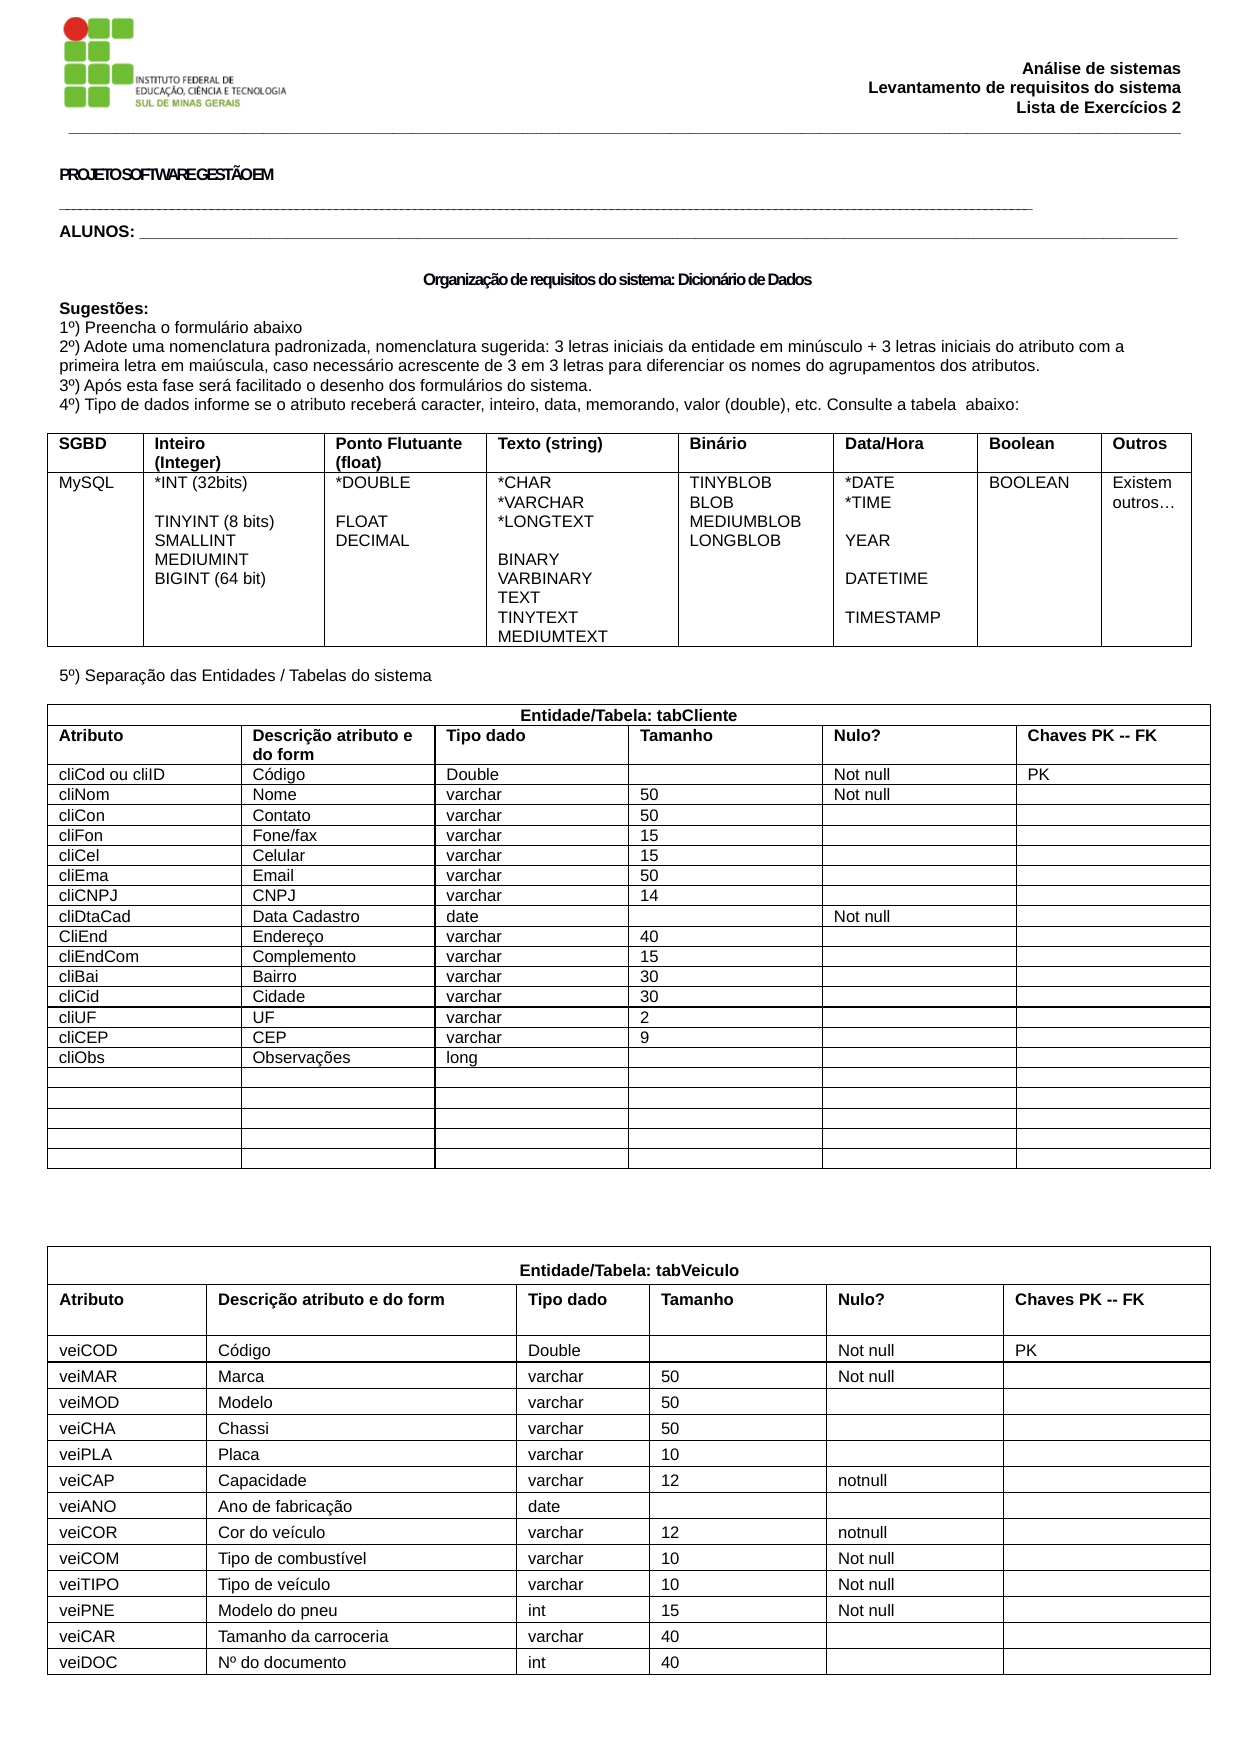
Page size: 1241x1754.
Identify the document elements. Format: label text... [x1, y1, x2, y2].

table_cell Not null [827, 1363, 1003, 1387]
subtitle Organização de requisitos do sistema: Dicionário de Dados [59, 270, 1181, 289]
table_cell veiANO [48, 1493, 206, 1518]
text Levantamento de requisitos do sistema [289, 78, 1181, 97]
text 4º) Tipo de dados informe se o atributo receberá caracter, inteiro, data, memorando, valor (double), etc. Consulte a tabela abaixo: [59, 394, 1181, 414]
table_cell varchar [436, 826, 628, 845]
table_cell Not null [823, 765, 1016, 784]
text Lista de Exercícios 2 [59, 97, 1181, 117]
table_cell varchar [517, 1623, 649, 1648]
table_cell [242, 1129, 434, 1148]
table_cell [1004, 1441, 1210, 1466]
table_cell veiCOD [48, 1336, 206, 1361]
table_cell Data Cadastro [242, 906, 434, 926]
table_cell 15 [629, 947, 822, 966]
table_cell Chaves PK -- FK [1004, 1285, 1210, 1335]
text 1º) Preencha o formulário abaixo [59, 318, 1181, 337]
table_cell PK [1004, 1336, 1210, 1361]
table_cell [629, 1129, 822, 1148]
table_cell Descrição atributo e do form [242, 726, 434, 764]
table_cell [1017, 967, 1210, 986]
table_cell varchar [436, 805, 628, 824]
table_cell [1017, 785, 1210, 804]
table_header Inteiro (Integer) [144, 434, 324, 472]
table_cell cliCNPJ [48, 886, 241, 905]
table_cell int [517, 1597, 649, 1622]
table_cell veiTIPO [48, 1571, 206, 1596]
table_cell Email [242, 866, 434, 885]
table_cell [1004, 1519, 1210, 1544]
table_cell [823, 927, 1016, 946]
table_cell Cidade [242, 987, 434, 1006]
table_cell [823, 947, 1016, 966]
table_header Boolean [978, 434, 1101, 472]
table_cell cliCon [48, 805, 241, 824]
table_cell Tipo dado [436, 726, 628, 764]
table_cell veiCHA [48, 1415, 206, 1439]
table_cell [48, 1109, 241, 1128]
table_cell date [517, 1493, 649, 1518]
table_cell [242, 1068, 434, 1087]
table_cell 50 [650, 1389, 826, 1413]
table_cell [1004, 1363, 1210, 1387]
table_cell Tamanho da carroceria [207, 1623, 516, 1648]
table_cell 50 [650, 1415, 826, 1439]
table_cell cliDtaCad [48, 906, 241, 926]
text ________________________________________________________________________________________________________________________ [59, 117, 1181, 136]
table_cell cliNom [48, 785, 241, 804]
table_cell varchar [517, 1519, 649, 1544]
table_cell veiMOD [48, 1389, 206, 1413]
table_cell Atributo [48, 1285, 206, 1335]
table_cell cliUF [48, 1008, 241, 1027]
table_cell [1017, 1068, 1210, 1087]
table_cell [823, 987, 1016, 1006]
table_cell [1004, 1571, 1210, 1596]
table_cell [629, 1088, 822, 1107]
table_cell varchar [436, 927, 628, 946]
table_cell CliEnd [48, 927, 241, 946]
table_cell Contato [242, 805, 434, 824]
table_cell CNPJ [242, 886, 434, 905]
table_cell 50 [629, 805, 822, 824]
table_cell *INT (32bits) TINYINT (8 bits) SMALLINT MEDIUMINT BIGINT (64 bit) [144, 473, 324, 646]
table_cell veiMAR [48, 1363, 206, 1387]
table_cell Capacidade [207, 1467, 516, 1492]
table_cell [1017, 826, 1210, 845]
table_cell [827, 1623, 1003, 1648]
table_cell [823, 1109, 1016, 1128]
table_cell cliEma [48, 866, 241, 885]
table_cell varchar [517, 1545, 649, 1570]
table_cell CEP [242, 1028, 434, 1047]
table_cell varchar [436, 1028, 628, 1047]
table_cell [436, 1149, 628, 1168]
table_cell Observações [242, 1048, 434, 1067]
table_cell [1017, 805, 1210, 824]
table_cell [629, 1149, 822, 1168]
table_cell varchar [517, 1363, 649, 1387]
table_cell [242, 1088, 434, 1107]
table_cell [436, 1109, 628, 1128]
table_cell cliEndCom [48, 947, 241, 966]
table_cell Bairro [242, 967, 434, 986]
table_cell Nulo? [827, 1285, 1003, 1335]
table_cell [827, 1415, 1003, 1439]
table_cell veiCAP [48, 1467, 206, 1492]
table_cell 50 [629, 785, 822, 804]
table_cell [48, 1068, 241, 1087]
table_cell 12 [650, 1467, 826, 1492]
table_cell MySQL [48, 473, 143, 646]
table_cell [823, 826, 1016, 845]
table_cell varchar [436, 967, 628, 986]
table_cell [1017, 987, 1210, 1006]
text 3º) Após esta fase será facilitado o desenho dos formulários do sistema. [59, 375, 1181, 394]
table_cell Modelo do pneu [207, 1597, 516, 1622]
picture [59, 14, 289, 113]
table_cell [827, 1493, 1003, 1518]
table_cell [823, 1068, 1016, 1087]
table_cell varchar [436, 987, 628, 1006]
table_cell [242, 1109, 434, 1128]
table_cell Existem outros… [1102, 473, 1191, 646]
table_cell Celular [242, 846, 434, 865]
table_header Ponto Flutuante (float) [325, 434, 486, 472]
table_cell Endereço [242, 927, 434, 946]
table_cell cliFon [48, 826, 241, 845]
table_cell Tipo dado [517, 1285, 649, 1335]
table_cell [48, 1129, 241, 1148]
table_header Outros [1102, 434, 1191, 472]
table_cell 40 [629, 927, 822, 946]
table_cell Modelo [207, 1389, 516, 1413]
table_cell *DATE *TIME YEAR DATETIME TIMESTAMP [834, 473, 977, 646]
table_cell [436, 1088, 628, 1107]
table_cell [242, 1149, 434, 1168]
table_cell [823, 805, 1016, 824]
table_cell cliCEP [48, 1028, 241, 1047]
table_cell cliObs [48, 1048, 241, 1067]
table_cell 14 [629, 886, 822, 905]
table_cell 15 [650, 1597, 826, 1622]
text 5º) Separação das Entidades / Tabelas do sistema [59, 666, 1181, 685]
table_header Texto (string) [487, 434, 678, 472]
table_cell Código [242, 765, 434, 784]
table_cell [629, 765, 822, 784]
table_cell [823, 1048, 1016, 1067]
table_cell 9 [629, 1028, 822, 1047]
table_cell Nulo? [823, 726, 1016, 764]
table_cell [1017, 906, 1210, 926]
table_cell [823, 1008, 1016, 1027]
table_cell [650, 1336, 826, 1361]
table_cell [1004, 1467, 1210, 1492]
table_cell Cor do veículo [207, 1519, 516, 1544]
table_cell varchar [436, 846, 628, 865]
table_cell int [517, 1649, 649, 1674]
table_cell 15 [629, 826, 822, 845]
table_cell varchar [436, 1008, 628, 1027]
table_cell cliCel [48, 846, 241, 865]
table_cell Not null [823, 906, 1016, 926]
table_cell 10 [650, 1571, 826, 1596]
table_cell [1004, 1649, 1210, 1674]
table_cell [823, 1149, 1016, 1168]
table_cell 10 [650, 1545, 826, 1570]
table_cell 10 [650, 1441, 826, 1466]
table_cell Not null [827, 1336, 1003, 1361]
table_header SGBD [48, 434, 143, 472]
table_cell [1004, 1493, 1210, 1518]
table_cell varchar [517, 1415, 649, 1439]
table_cell [1004, 1597, 1210, 1622]
table_cell notnull [827, 1467, 1003, 1492]
table_cell [629, 1109, 822, 1128]
table_cell Descrição atributo e do form [207, 1285, 516, 1335]
table_cell [436, 1129, 628, 1148]
table_cell TINYBLOB BLOB MEDIUMBLOB LONGBLOB [679, 473, 833, 646]
table_cell [823, 846, 1016, 865]
table_cell date [436, 906, 628, 926]
table_cell [436, 1068, 628, 1087]
table_cell [1017, 927, 1210, 946]
table_cell [629, 1048, 822, 1067]
table_cell [48, 1088, 241, 1107]
table_cell veiCOR [48, 1519, 206, 1544]
table_cell Tipo de combustível [207, 1545, 516, 1570]
table_cell [823, 1129, 1016, 1148]
table_cell BOOLEAN [978, 473, 1101, 646]
table_cell 2 [629, 1008, 822, 1027]
table_cell [650, 1493, 826, 1518]
table_cell [629, 906, 822, 926]
table_cell [823, 886, 1016, 905]
table_cell varchar [436, 947, 628, 966]
table_cell Código [207, 1336, 516, 1361]
table_cell veiCOM [48, 1545, 206, 1570]
table_cell Tipo de veículo [207, 1571, 516, 1596]
table_cell [1004, 1389, 1210, 1413]
table_cell [1017, 947, 1210, 966]
table_cell [1017, 1028, 1210, 1047]
table_cell Not null [827, 1545, 1003, 1570]
table_cell [1017, 846, 1210, 865]
table_cell 50 [650, 1363, 826, 1387]
table_header Data/Hora [834, 434, 977, 472]
table_cell varchar [436, 886, 628, 905]
table_header Binário [679, 434, 833, 472]
table_cell veiPLA [48, 1441, 206, 1466]
table_cell varchar [517, 1467, 649, 1492]
table_cell *CHAR *VARCHAR *LONGTEXT BINARY VARBINARY TEXT TINYTEXT MEDIUMTEXT [487, 473, 678, 646]
table_cell [629, 1068, 822, 1087]
table_cell veiCAR [48, 1623, 206, 1648]
table_cell varchar [517, 1441, 649, 1466]
table_cell long [436, 1048, 628, 1067]
table_cell Chassi [207, 1415, 516, 1439]
table_cell 15 [629, 846, 822, 865]
table_cell varchar [436, 785, 628, 804]
table_cell [823, 866, 1016, 885]
text ­ Análise de sistemas [289, 59, 1181, 78]
table_cell [1004, 1623, 1210, 1648]
table_cell Not null [823, 785, 1016, 804]
table_cell Not null [827, 1571, 1003, 1596]
table_cell veiPNE [48, 1597, 206, 1622]
text ALUNOS: ________________________________________________________________________________________________________________ [59, 222, 1181, 241]
table_cell cliCid [48, 987, 241, 1006]
table_cell *DOUBLE FLOAT DECIMAL [325, 473, 486, 646]
table_cell [1017, 1008, 1210, 1027]
table_cell Nome [242, 785, 434, 804]
table_cell [1017, 1048, 1210, 1067]
table_cell 30 [629, 987, 822, 1006]
table_cell Tamanho [629, 726, 822, 764]
table_cell 12 [650, 1519, 826, 1544]
table_cell 30 [629, 967, 822, 986]
table_cell Tamanho [650, 1285, 826, 1335]
table_cell [1017, 886, 1210, 905]
table_cell Placa [207, 1441, 516, 1466]
table_cell Marca [207, 1363, 516, 1387]
table_cell [1017, 1109, 1210, 1128]
table_cell [1017, 1088, 1210, 1107]
table_cell 40 [650, 1649, 826, 1674]
table_cell [1004, 1415, 1210, 1439]
table_cell [827, 1649, 1003, 1674]
table_cell [48, 1149, 241, 1168]
table_cell [1017, 866, 1210, 885]
table_cell varchar [517, 1389, 649, 1413]
table_header Entidade/Tabela: tabVeiculo [48, 1247, 1210, 1284]
table_cell [823, 1088, 1016, 1107]
table_cell Ano de fabricação [207, 1493, 516, 1518]
table_cell Fone/fax [242, 826, 434, 845]
table_cell 40 [650, 1623, 826, 1648]
table_cell [827, 1389, 1003, 1413]
table_cell Not null [827, 1597, 1003, 1622]
table_cell Double [517, 1336, 649, 1361]
table_cell UF [242, 1008, 434, 1027]
table_cell Double [436, 765, 628, 784]
table_cell veiDOC [48, 1649, 206, 1674]
table_cell PK [1017, 765, 1210, 784]
table_cell [1004, 1545, 1210, 1570]
table_cell varchar [517, 1571, 649, 1596]
table_cell varchar [436, 866, 628, 885]
table_cell notnull [827, 1519, 1003, 1544]
text PROJETO SOFTWARE GESTÃO EM ____________________________________________________________________________________________________________________________________________________ [59, 164, 1181, 212]
text Sugestões: [59, 299, 1181, 318]
table_cell Chaves PK -- FK [1017, 726, 1210, 764]
table_cell 50 [629, 866, 822, 885]
table_cell Nº do documento [207, 1649, 516, 1674]
table_cell cliCod ou cliID [48, 765, 241, 784]
text 2º) Adote uma nomenclatura padronizada, nomenclatura sugerida: 3 letras iniciais da entidade em minúsculo + 3 letras iniciais do atributo com a primeira letra em maiúscula, caso necessário acrescente de 3 em 3 letras para diferenciar os nomes do agrupamentos dos atributos. [59, 337, 1181, 375]
table_header Entidade/Tabela: tabCliente [48, 705, 1210, 724]
table_cell [823, 967, 1016, 986]
table_cell [1017, 1129, 1210, 1148]
table_cell cliBai [48, 967, 241, 986]
table_cell [827, 1441, 1003, 1466]
table_cell [1017, 1149, 1210, 1168]
table_cell Complemento [242, 947, 434, 966]
table_cell Atributo [48, 726, 241, 764]
table_cell [823, 1028, 1016, 1047]
